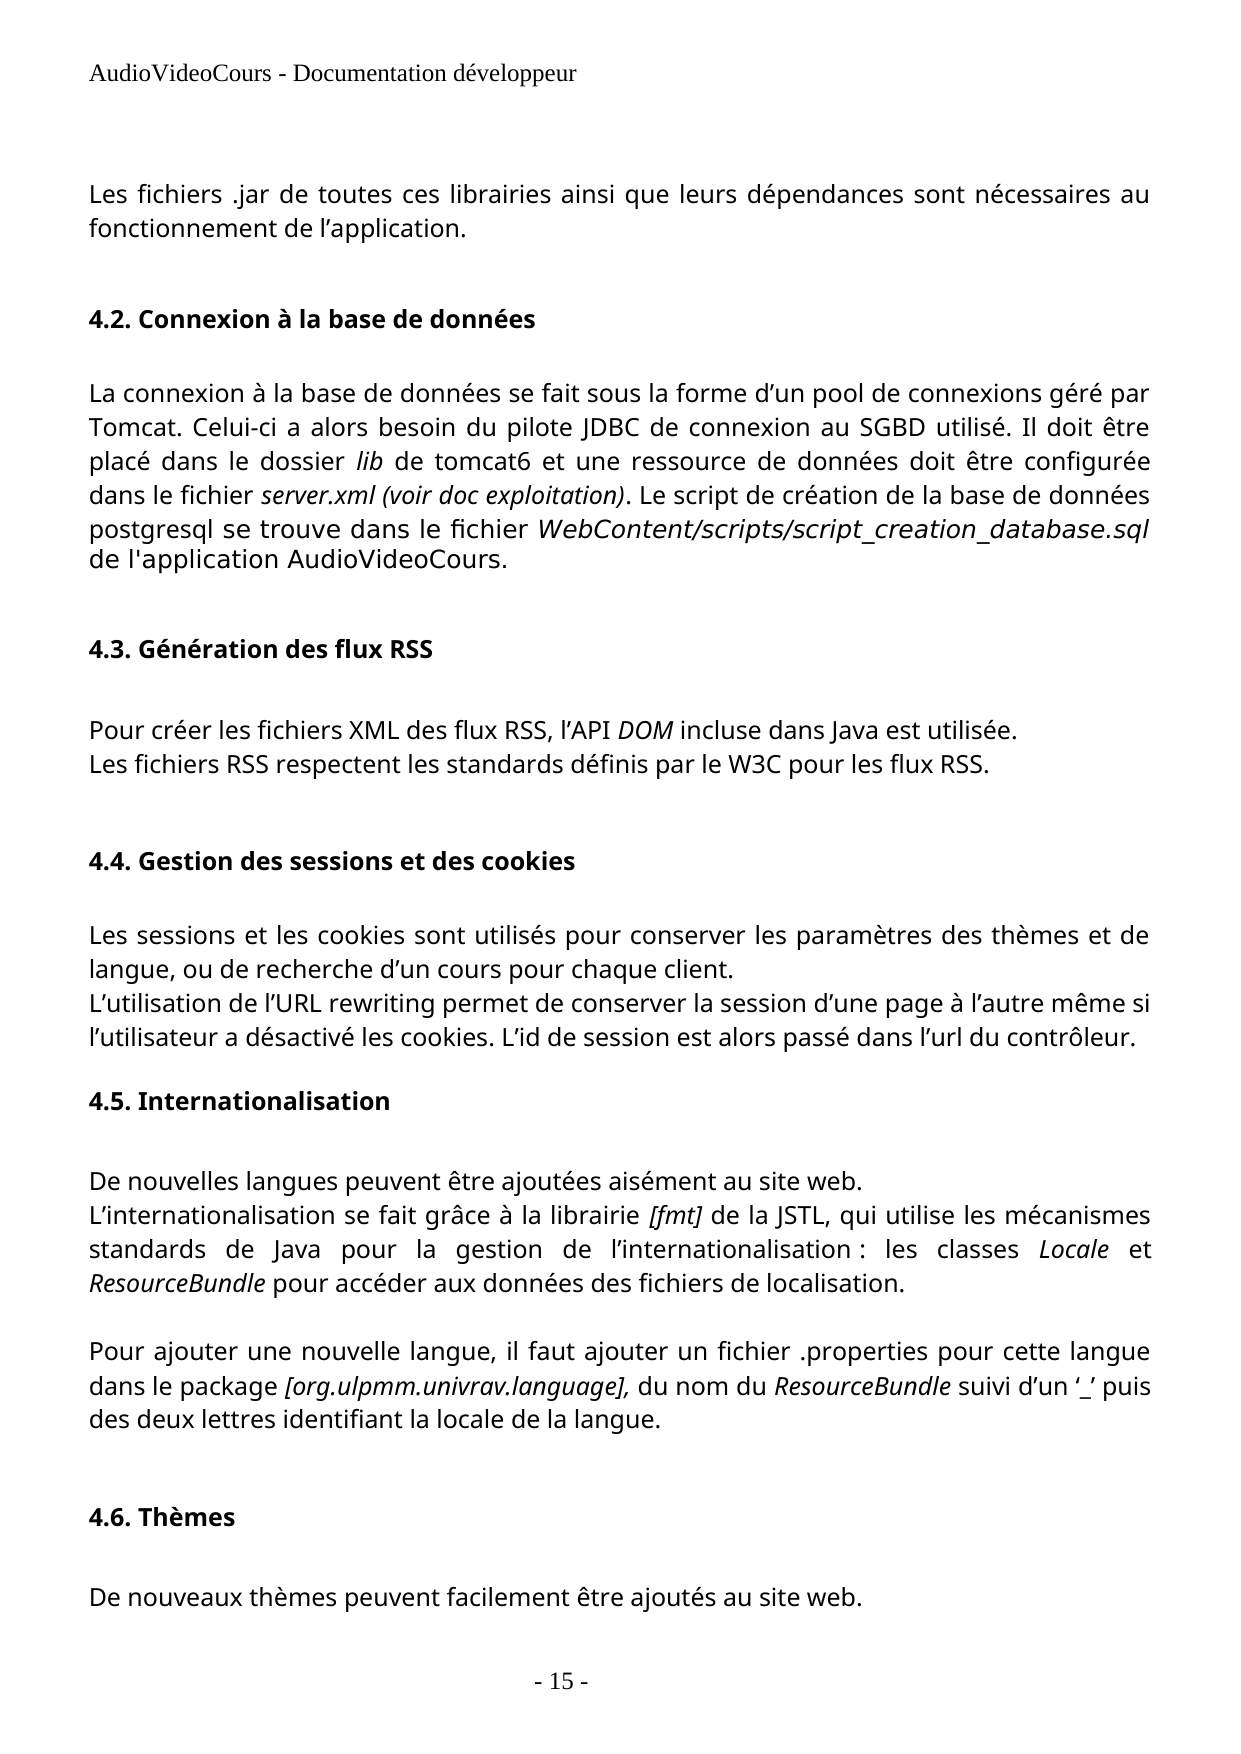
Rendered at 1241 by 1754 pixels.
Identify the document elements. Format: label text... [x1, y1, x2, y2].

subtitle 4.4. Gestion des sessions et des cookies [88, 844, 1152, 878]
text De nouvelles langues peuvent être ajoutées aisément au site web. [88, 1164, 1152, 1198]
text Pour créer les fichiers XML des flux RSS, l’API DOM incluse dans Java est utilisée. [88, 712, 1152, 746]
text L’utilisation de l’URL rewriting permet de conserver la session d’une page à l’autre même si l’utilisateur a désactivé les cookies. L’id de session est alors passé dans l’url du contrôleur. [88, 986, 1152, 1054]
subtitle 4.2. Connexion à la base de données [88, 301, 1152, 335]
text La connexion à la base de données se fait sous la forme d’un pool de connexions géré par Tomcat. Celui-ci a alors besoin du pilote JDBC de connexion au SGBD utilisé. Il doit être placé dans le dossier lib de tomcat6 et une ressource de données doit être configurée dans le fichier server.xml (voir doc exploitation). Le script de création de la base de données postgresql se trouve dans le fichier WebContent/scripts/script_creation_database.sql de l'application AudioVideoCours. [88, 375, 1152, 575]
text De nouveaux thèmes peuvent facilement être ajoutés au site web. [88, 1580, 1152, 1614]
subtitle 4.6. Thèmes [88, 1499, 1152, 1533]
subtitle 4.3. Génération des flux RSS [88, 632, 1152, 666]
text Les fichiers RSS respectent les standards définis par le W3C pour les flux RSS. [88, 746, 1152, 780]
text Les fichiers .jar de toutes ces librairies ainsi que leurs dépendances sont nécessaires au fonctionnement de l’application. [88, 176, 1152, 244]
subtitle 4.5. Internationalisation [88, 1083, 1152, 1117]
text L’internationalisation se fait grâce à la librairie [fmt] de la JSTL, qui utilise les mécanismes standards de Java pour la gestion de l’internationalisation : les classes Locale et ResourceBundle pour accéder aux données des fichiers de localisation. [88, 1198, 1152, 1300]
text Les sessions et les cookies sont utilisés pour conserver les paramètres des thèmes et de langue, ou de recherche d’un cours pour chaque client. [88, 918, 1152, 986]
text Pour ajouter une nouvelle langue, il faut ajouter un fichier .properties pour cette langue dans le package [org.ulpmm.univrav.language], du nom du ResourceBundle suivi d’un ‘_’ puis des deux lettres identifiant la locale de la langue. [88, 1334, 1152, 1436]
